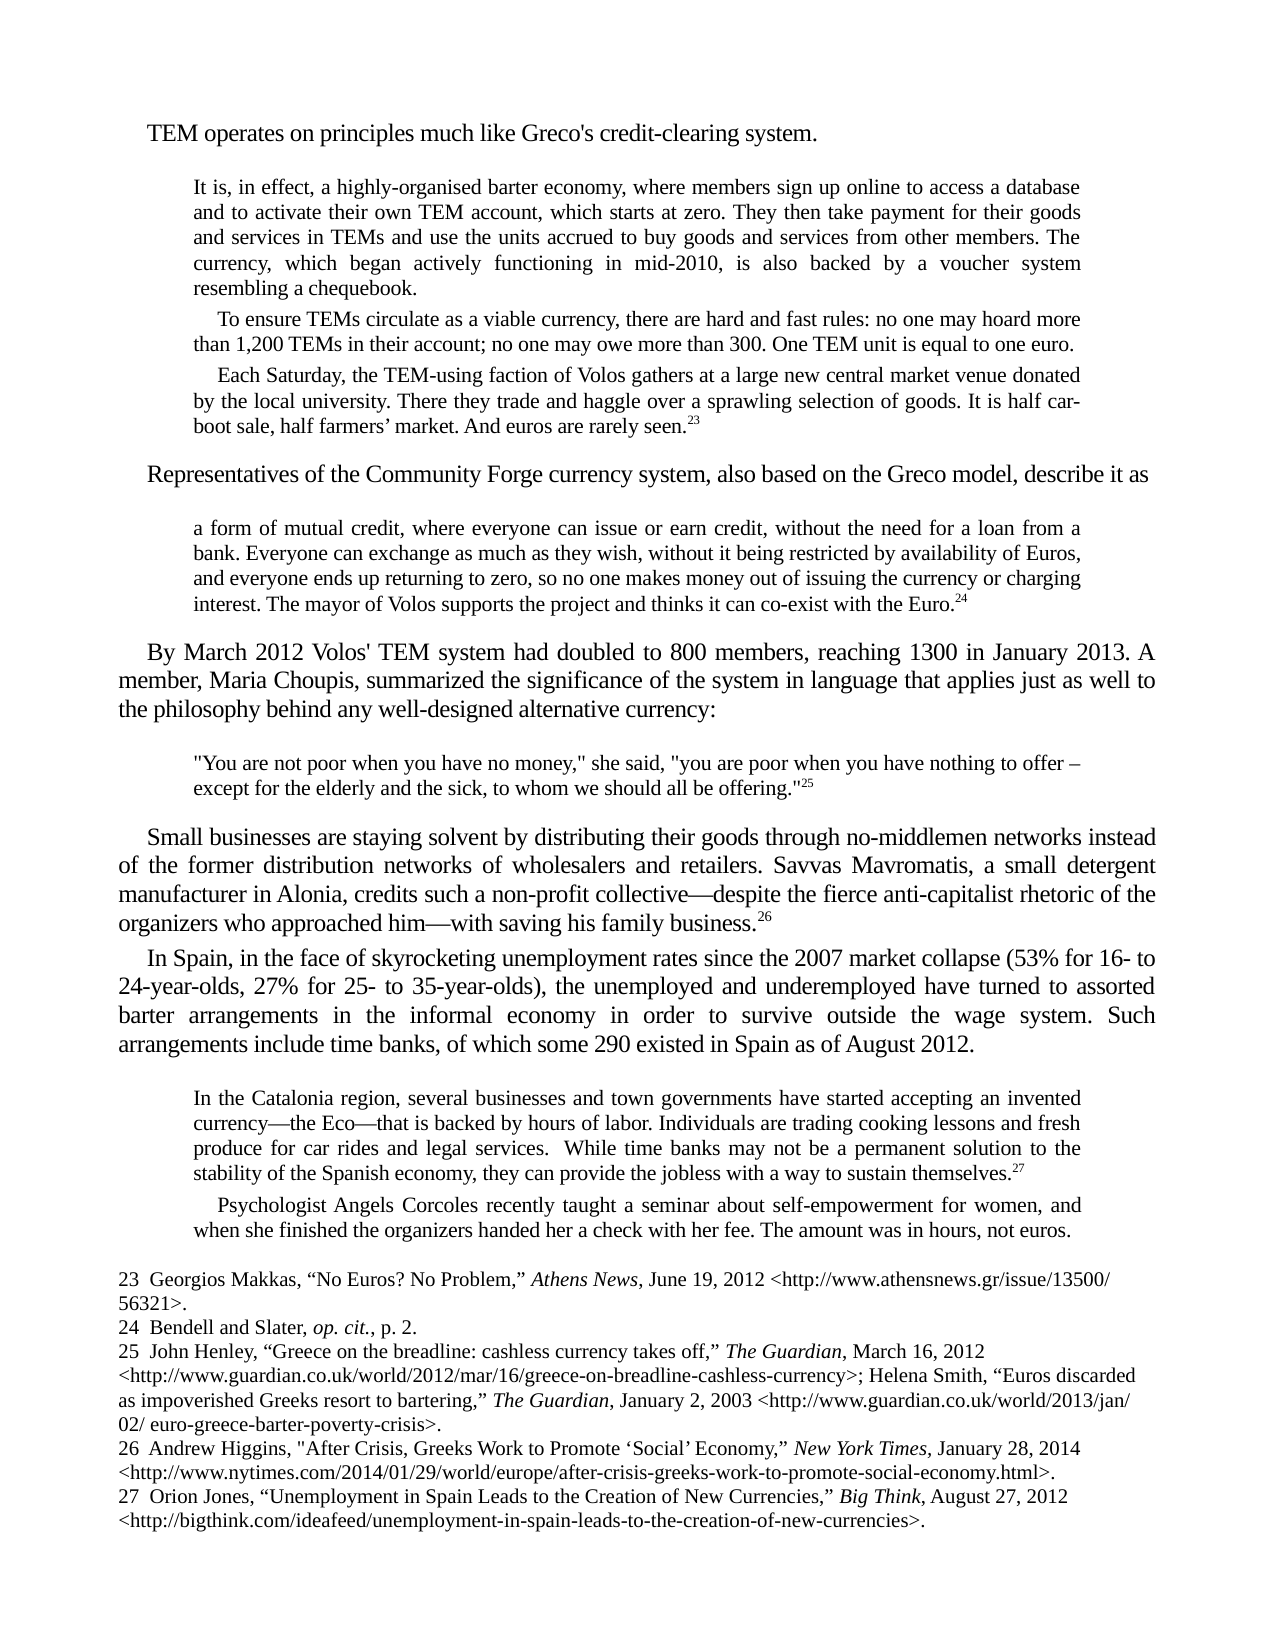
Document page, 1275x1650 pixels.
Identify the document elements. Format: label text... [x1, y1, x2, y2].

text In the Catalonia region, several businesses and town governments have started accepting an invented currency—the Eco—that is backed by hours of labor. Individuals are trading cooking lessons and fresh produce for car rides and legal services. While time banks may not be a permanent solution to the stability of the Spanish economy, they can provide the jobless with a way to sustain themselves. [193, 1085, 1082, 1186]
text Representatives of the Community Forge currency system, also based on the Greco model, describe it as [118, 459, 1157, 488]
text Andrew Higgins, "After Crisis, Greeks Work to Promote ‘Social’ Economy,” New York Times, January 28, 2014 <http://www.nytimes.com/2014/01/29/world/europe/after-crisis-greeks-work-to-promote-social-economy.html>. [118, 1436, 1157, 1484]
text In Spain, in the face of skyrocketing unemployment rates since the 2007 market collapse (53% for 16- to 24-year-olds, 27% for 25- to 35-year-olds), the unemployed and underemployed have turned to assorted barter arrangements in the informal economy in order to survive outside the wage system. Such arrangements include time banks, of which some 290 existed in Spain as of August 2012. [118, 943, 1157, 1058]
text Orion Jones, “Unemployment in Spain Leads to the Creation of New Currencies,” Big Think, August 27, 2012 <http://bigthink.com/ideafeed/unemployment-in-spain-leads-to-the-creation-of-new-currencies>. [118, 1484, 1157, 1532]
text Small businesses are staying solvent by distributing their goods through no-middlemen networks instead of the former distribution networks of wholesalers and retailers. Savvas Mavromatis, a small detergent manufacturer in Alonia, credits such a non-profit collective—despite the fierce anti-capitalist rhetoric of the organizers who approached him—with saving his family business. [118, 822, 1157, 937]
text By March 2012 Volos' TEM system had doubled to 800 members, reaching 1300 in January 2013. A member, Maria Choupis, summarized the significance of the system in language that applies just as well to the philosophy behind any well-designed alternative currency: [118, 637, 1157, 723]
text John Henley, “Greece on the breadline: cashless currency takes off,” The Guardian, March 16, 2012 <http://www.guardian.co.uk/world/2012/mar/16/greece-on-breadline-cashless-currency>; Helena Smith, “Euros discarded as impoverished Greeks resort to bartering,” The Guardian, January 2, 2003 <http://www.guardian.co.uk/world/2013/jan/ 02/ euro-greece-barter-poverty-crisis>. [118, 1339, 1157, 1436]
text TEM operates on principles much like Greco's credit-clearing system. [118, 118, 1157, 147]
text a form of mutual credit, where everyone can issue or earn credit, without the need for a loan from a bank. Everyone can exchange as much as they wish, without it being restricted by availability of Euros, and everyone ends up returning to zero, so no one makes money out of issuing the currency or charging interest. The mayor of Volos supports the project and thinks it can co-exist with the Euro. [193, 515, 1082, 616]
text Psychologist Angels Corcoles recently taught a seminar about self-empowerment for women, and when she finished the organizers handed her a check with her fee. The amount was in hours, not euros. [193, 1192, 1082, 1242]
text "You are not poor when you have no money," she said, "you are poor when you have nothing to offer – except for the elderly and the sick, to whom we should all be offering." [193, 750, 1082, 801]
text Georgios Makkas, “No Euros? No Problem,” Athens News, June 19, 2012 <http://www.athensnews.gr/issue/13500/ 56321>. [118, 1267, 1157, 1315]
text To ensure TEMs circulate as a viable currency, there are hard and fast rules: no one may hoard more than 1,200 TEMs in their account; no one may owe more than 300. One TEM unit is equal to one euro. [193, 306, 1082, 356]
text Each Saturday, the TEM-using faction of Volos gathers at a large new central market venue donated by the local university. There they trade and haggle over a sprawling selection of goods. It is half car-boot sale, half farmers’ market. And euros are rarely seen. [193, 362, 1082, 438]
text Bendell and Slater, op. cit., p. 2. [118, 1315, 1157, 1339]
text It is, in effect, a highly-organised barter economy, where members sign up online to access a database and to activate their own TEM account, which starts at zero. They then take payment for their goods and services in TEMs and use the units accrued to buy goods and services from other members. The currency, which began actively functioning in mid-2010, is also backed by a voucher system resembling a chequebook. [193, 174, 1082, 300]
